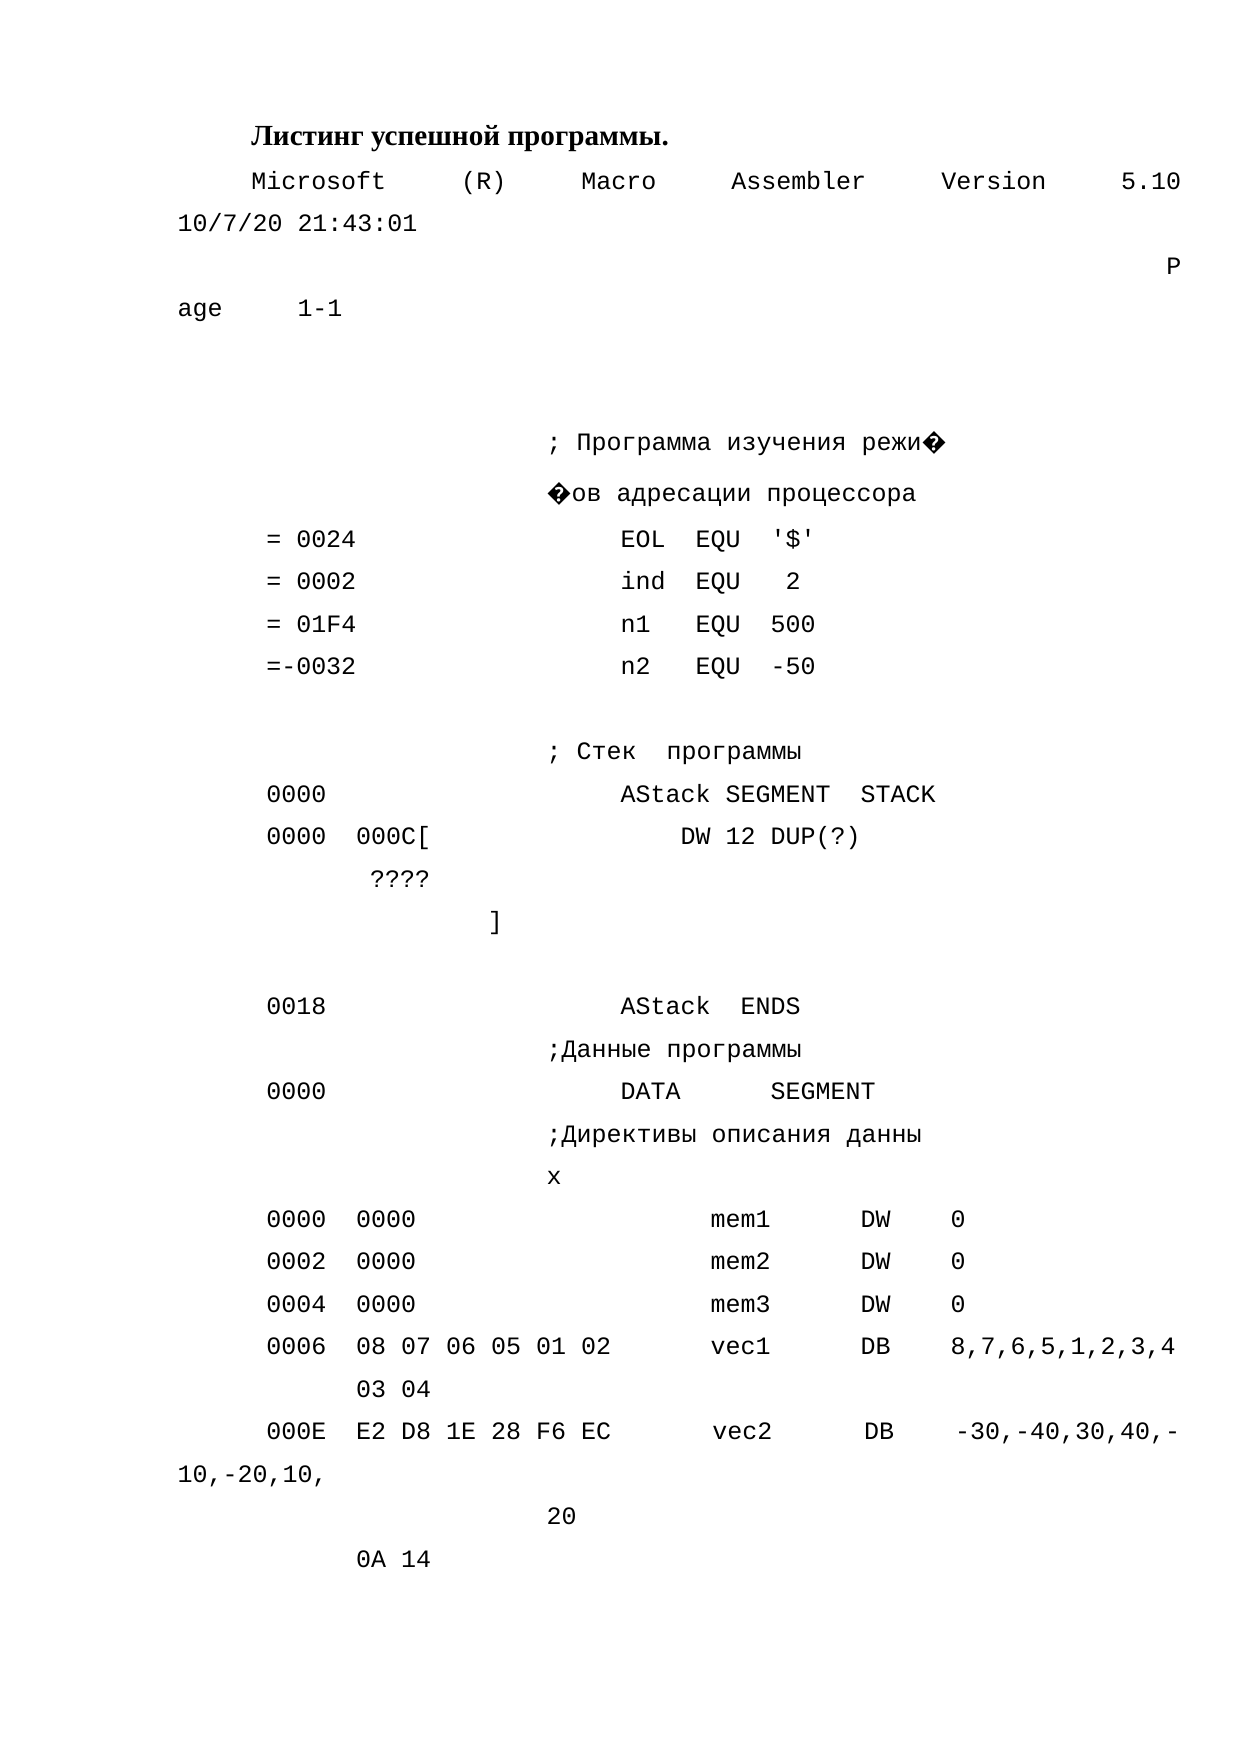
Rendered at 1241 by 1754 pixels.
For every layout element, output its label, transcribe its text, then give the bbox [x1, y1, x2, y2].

text ???? [177, 866, 1181, 894]
text 0000 AStack SEGMENT STACK [177, 781, 1181, 809]
text 0018 AStack ENDS [177, 994, 1181, 1022]
text ; Программа изучения режи� [177, 423, 1181, 458]
text 0002 0000 mem2 DW 0 [177, 1249, 1181, 1277]
text ;Данные программы [177, 1036, 1181, 1064]
text 0000 DATA SEGMENT [177, 1079, 1181, 1107]
text = 0002 ind EQU 2 [177, 569, 1181, 597]
text ] [177, 909, 1181, 937]
text Листинг успешной программы. [177, 118, 1181, 152]
text х [177, 1164, 1181, 1192]
text 0004 0000 mem3 DW 0 [177, 1291, 1181, 1319]
text ; Стек программы [177, 739, 1181, 767]
text Page 1-1 [177, 253, 1181, 324]
text ;Директивы описания данны [177, 1121, 1181, 1149]
text =-0032 n2 EQU -50 [177, 654, 1181, 682]
text �ов адресации процессора [177, 475, 1181, 509]
text 000E E2 D8 1E 28 F6 EC vec2 DB -30,-40,30,40,-10,-20,10, [177, 1419, 1181, 1489]
text = 0024 EOL EQU '$' [177, 526, 1181, 554]
text 0A 14 [177, 1546, 1181, 1574]
text 03 04 [177, 1376, 1181, 1404]
text 0006 08 07 06 05 01 02 vec1 DB 8,7,6,5,1,2,3,4 [177, 1334, 1181, 1362]
text 0000 000C[ DW 12 DUP(?) [177, 824, 1181, 852]
text 0000 0000 mem1 DW 0 [177, 1206, 1181, 1234]
text Microsoft (R) Macro Assembler Version 5.10 10/7/20 21:43:01 [177, 168, 1181, 239]
text = 01F4 n1 EQU 500 [177, 611, 1181, 639]
text 20 [177, 1504, 1181, 1532]
